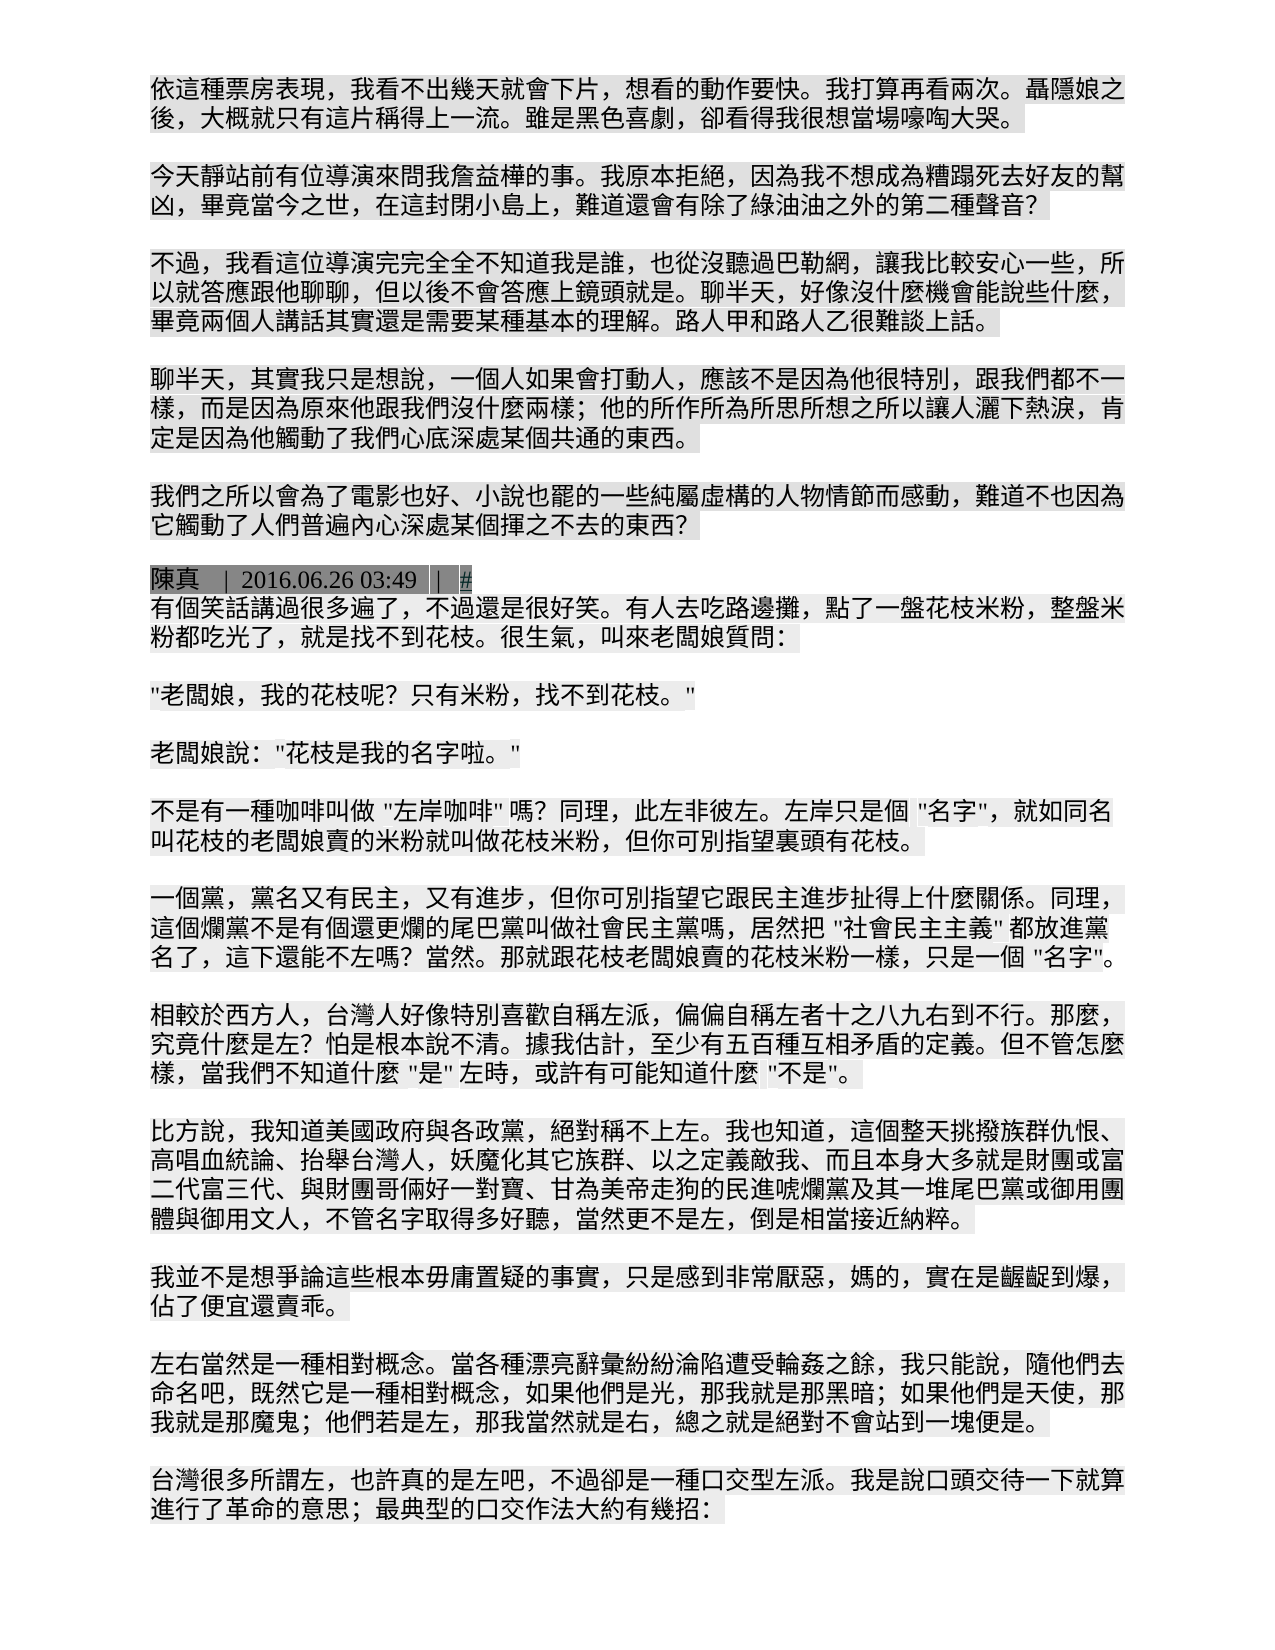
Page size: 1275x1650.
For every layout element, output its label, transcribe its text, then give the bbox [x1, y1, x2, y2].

text 陳真 | 2016.06.26 03:49 | # [150, 565, 1125, 594]
text 有個笑話講過很多遍了，不過還是很好笑。有人去吃路邊攤，點了一盤花枝米粉，整盤米粉都吃光了，就是找不到花枝。很生氣，叫來老闆娘質問： "老闆娘，我的花枝呢？只有米粉，找不到花枝。" 老闆娘說："花枝是我的名字啦。" 不是有一種咖啡叫做 "左岸咖啡" 嗎？同理，此左非彼左。左岸只是個 "名字"，就如同名叫花枝的老闆娘賣的米粉就叫做花枝米粉，但你可別指望裏頭有花枝。 一個黨，黨名又有民主，又有進步，但你可別指望它跟民主進步扯得上什麼關係。同理，這個爛黨不是有個還更爛的尾巴黨叫做社會民主黨嗎，居然把 "社會民主主義" 都放進黨名了，這下還能不左嗎？當然。那就跟花枝老闆娘賣的花枝米粉一樣，只是一個 "名字"。 相較於西方人，台灣人好像特別喜歡自稱左派，偏偏自稱左者十之八九右到不行。那麼，究竟什麼是左？怕是根本說不清。據我估計，至少有五百種互相矛盾的定義。但不管怎麼樣，當我們不知道什麼 "是" 左時，或許有可能知道什麼 "不是"。 比方說，我知道美國政府與各政黨，絕對稱不上左。我也知道，這個整天挑撥族群仇恨、高唱血統論、抬舉台灣人，妖魔化其它族群、以之定義敵我、而且本身大多就是財團或富二代富三代、與財團哥倆好一對寶、甘為美帝走狗的民進唬爛黨及其一堆尾巴黨或御用團體與御用文人，不管名字取得多好聽，當然更不是左，倒是相當接近納粹。 我並不是想爭論這些根本毋庸置疑的事實，只是感到非常厭惡，媽的，實在是齷齪到爆，佔了便宜還賣乖。 左右當然是一種相對概念。當各種漂亮辭彙紛紛淪陷遭受輪姦之餘，我只能說，隨他們去命名吧，既然它是一種相對概念，如果他們是光，那我就是那黑暗；如果他們是天使，那我就是那魔鬼；他們若是左，那我當然就是右，總之就是絕對不會站到一塊便是。 台灣很多所謂左，也許真的是左吧，不過卻是一種口交型左派。我是說口頭交待一下就算進行了革命的意思；最典型的口交作法大約有幾招： 第一招是召開記者會進行口頭交待。三天兩頭動不動就開記者會，好像記者是他們家的佣人似的。當然，台灣記者的確也很樂意應召而來，因為這類口交型運動家通常頭銜顯赫。台灣社會最吃這一套。 第二招是連署聲明，簡單說就是作文比賽。像小學生一樣，大家一起擬個漂亮聲明，然後簽上自己鎂光閃閃的大名，附上顯赫頭銜，革命便在冷氣房裏瞬間完成了。至於沒有顯赫頭銜的，賣碗粿的，修理腳踏車的，拉保險的，想簽名？先回去撒泡尿照照鏡子再來。 第三招是議題聲援。原理同上，都是閃亮亮的名流頭銜。哪像我這兩年連要講個頭銜都好難，常常要講半天，有時候還得用寫的。什麼？你說你在什麼醫院工作？ㄒㄧㄢ/、ㄉㄜ/ 醫院，西一安賢...什麼？哪個ㄒㄧㄢ/？吃飽太閒的閒？不是不是，賢能的賢。 這一招議題聲援的通俗說法是打蛇隨棍上，凡是遇到鎂光閃閃、萬眾矚目的場面，就趕緊跳出來，講一堆你根本不用聽也知道他要講什麼的屁話，講得義憤填膺，彷彿家國存亡在此一舉；要不就是講得五彩繽紛，美不勝收，彷彿只要是人都一定得支持的真理一般。一旦電視轉播車轉換議題，便也立即打烊走人，彷彿根本沒有這件事。 口交型運動當然不只這三招，不過原理都一樣，各位可自行舉一反十反百；基本作法就是什麼都不用做，甚至連流一滴汗也不用，光用嘴巴口頭交待一下就能達到革命高潮。 [150, 594, 1125, 1553]
text 依這種票房表現，我看不出幾天就會下片，想看的動作要快。我打算再看兩次。聶隱娘之後，大概就只有這片稱得上一流。雖是黑色喜劇，卻看得我很想當場嚎啕大哭。 今天靜站前有位導演來問我詹益樺的事。我原本拒絕，因為我不想成為糟蹋死去好友的幫凶，畢竟當今之世，在這封閉小島上，難道還會有除了綠油油之外的第二種聲音？ 不過，我看這位導演完完全全不知道我是誰，也從沒聽過巴勒網，讓我比較安心一些，所以就答應跟他聊聊，但以後不會答應上鏡頭就是。聊半天，好像沒什麼機會能說些什麼，畢竟兩個人講話其實還是需要某種基本的理解。路人甲和路人乙很難談上話。 聊半天，其實我只是想說，一個人如果會打動人，應該不是因為他很特別，跟我們都不一樣，而是因為原來他跟我們沒什麼兩樣；他的所作所為所思所想之所以讓人灑下熱淚，肯定是因為他觸動了我們心底深處某個共通的東西。 我們之所以會為了電影也好、小說也罷的一些純屬虛構的人物情節而感動，難道不也因為它觸動了人們普遍內心深處某個揮之不去的東西？ [150, 75, 1125, 540]
